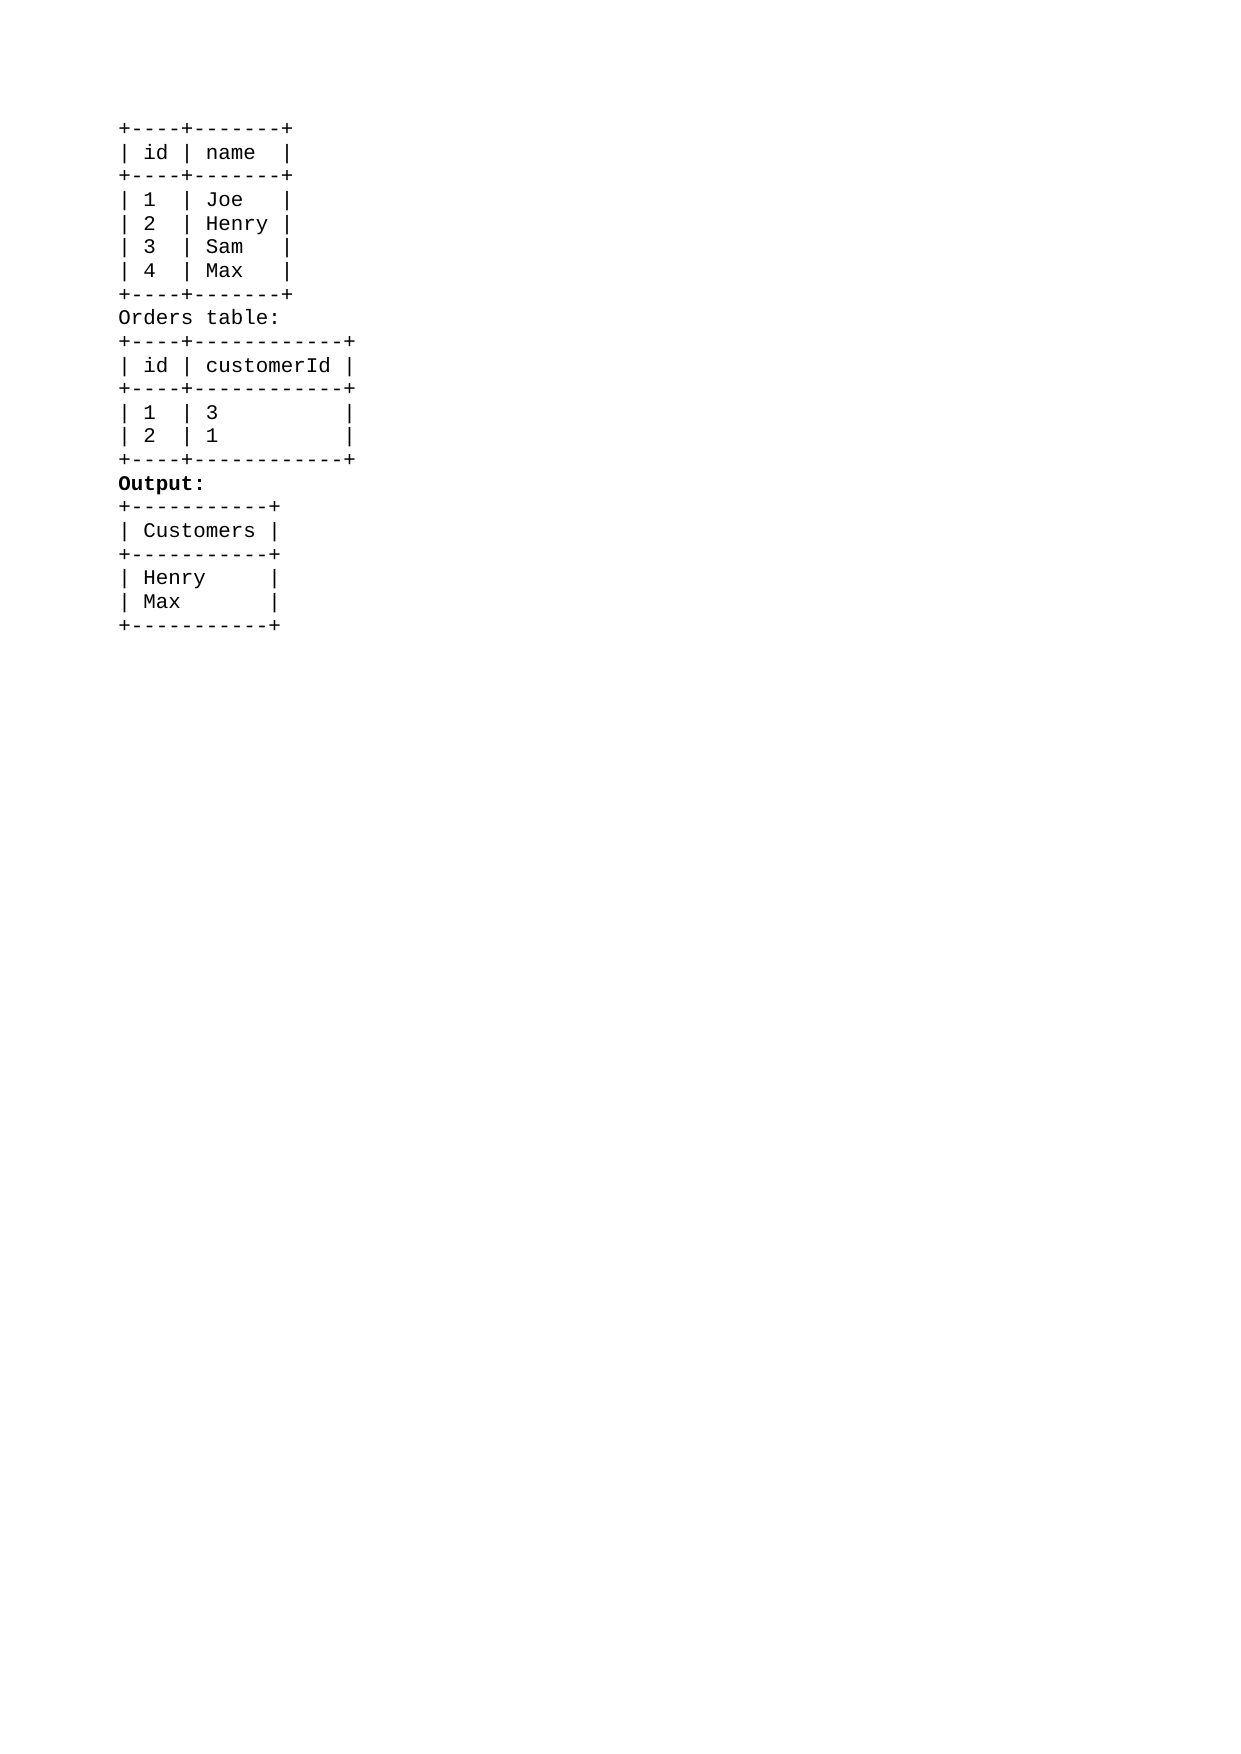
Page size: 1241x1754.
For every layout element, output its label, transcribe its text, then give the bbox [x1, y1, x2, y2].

text +-----------+ [118, 615, 1122, 638]
text +----+-------+ [118, 118, 1122, 142]
text | id | name | [118, 142, 1122, 165]
text +----+------------+ [118, 449, 1122, 473]
text | 2 | Henry | [118, 213, 1122, 236]
text +-----------+ [118, 544, 1122, 567]
text | 1 | Joe | [118, 189, 1122, 213]
text +----+------------+ [118, 331, 1122, 354]
text | Customers | [118, 520, 1122, 544]
text | 2 | 1 | [118, 426, 1122, 449]
text +----+-------+ [118, 284, 1122, 307]
text +-----------+ [118, 496, 1122, 520]
text | 3 | Sam | [118, 236, 1122, 260]
text | 1 | 3 | [118, 402, 1122, 426]
text | id | customerId | [118, 354, 1122, 378]
text | 4 | Max | [118, 260, 1122, 284]
text | Max | [118, 591, 1122, 615]
text Output: [118, 473, 1122, 496]
text | Henry | [118, 567, 1122, 591]
text +----+-------+ [118, 165, 1122, 189]
text +----+------------+ [118, 378, 1122, 402]
text Orders table: [118, 307, 1122, 331]
